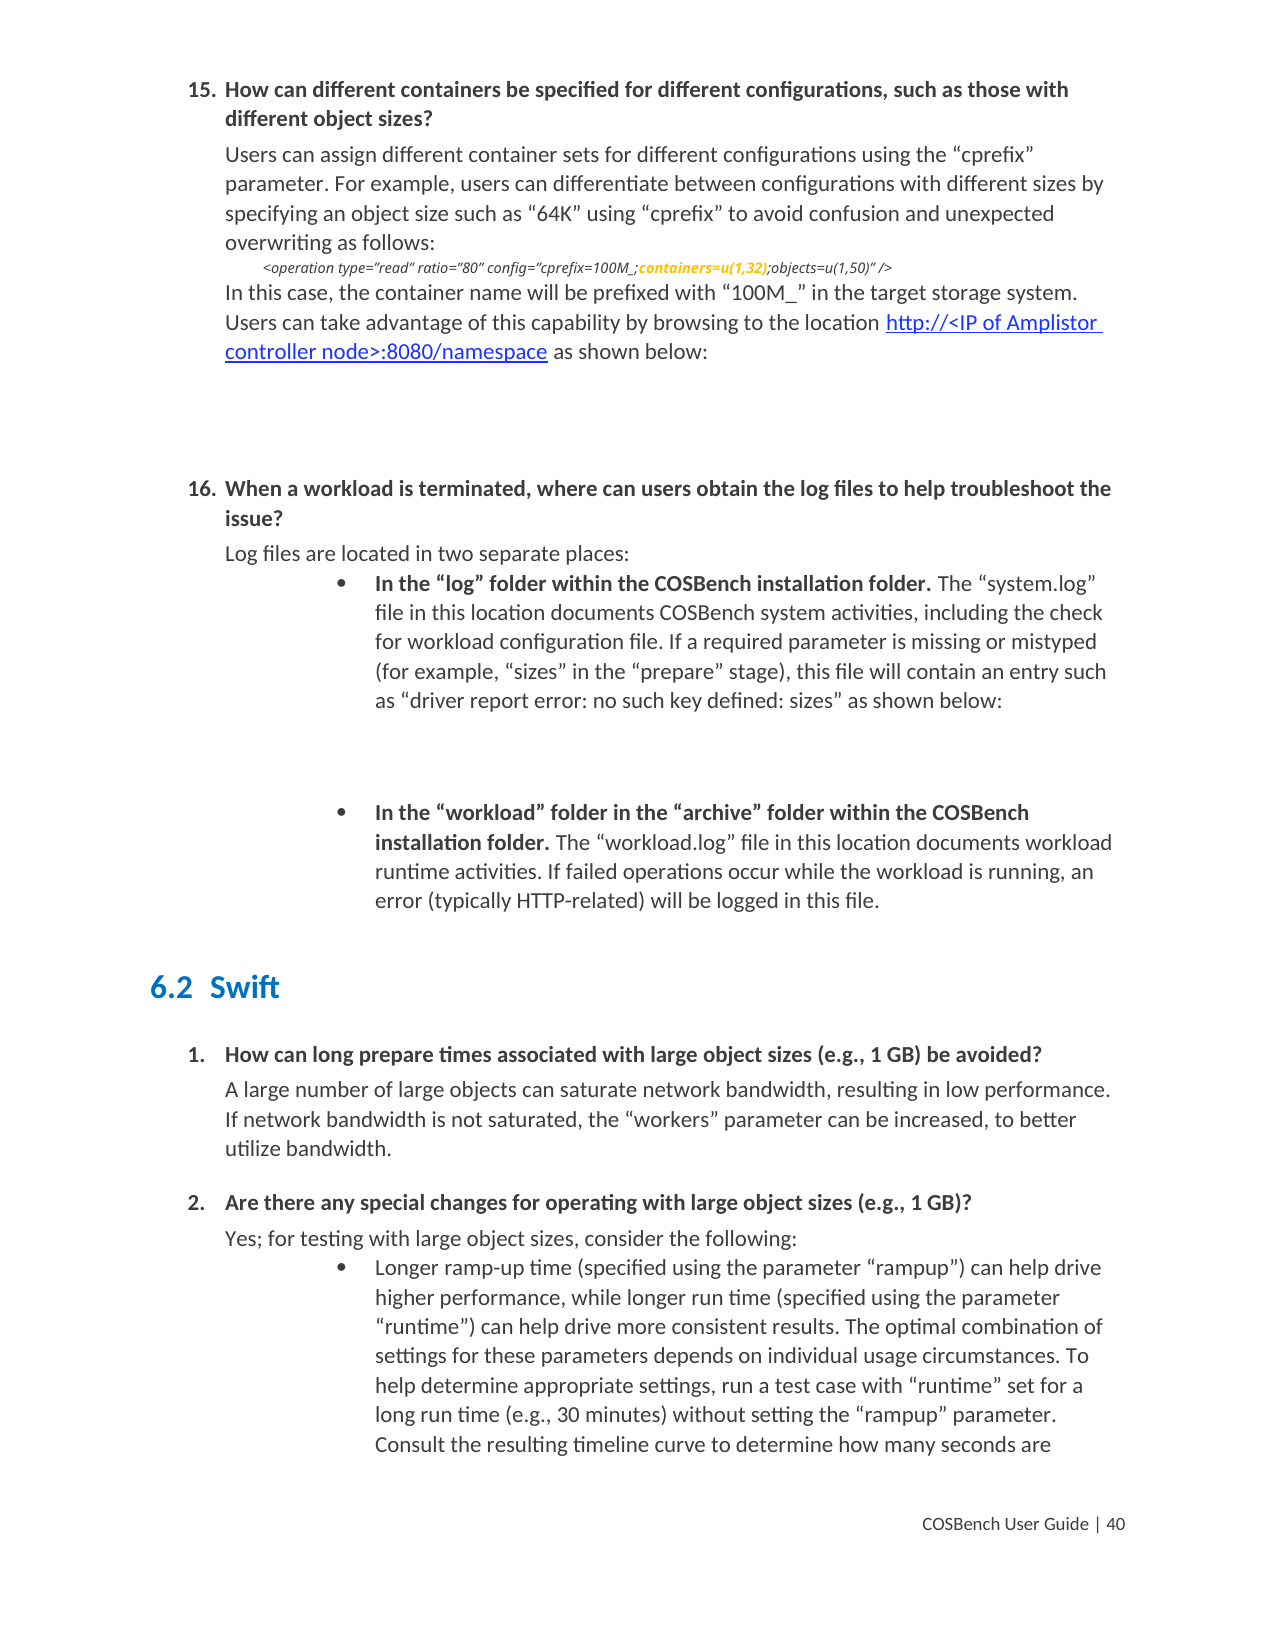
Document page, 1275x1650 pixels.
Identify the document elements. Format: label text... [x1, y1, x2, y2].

list <operation type=”read” ratio=”80” config=”cprefix=100M_;containers=u(1,32);objects=u(1,50)” /> [262, 257, 1125, 277]
list Longer ramp-up time (specified using the parameter “rampup”) can help drive higher performance, while longer run time (specified using the parameter “runtime”) can help drive more consistent results. The optimal combination of settings for these parameters depends on individual usage circumstances. To help determine appropriate settings, run a test case with “runtime” set for a long run time (e.g., 30 minutes) without setting the “rampup” parameter. Consult the resulting timeline curve to determine how many seconds are [337, 1253, 1125, 1458]
subtitle Swift [150, 966, 1125, 1007]
list When a workload is terminated, where can users obtain the log files to help troubleshoot the issue? [187, 474, 1125, 532]
list In the “workload” folder in the “archive” folder within the COSBench installation folder. The “workload.log” file in this location documents workload runtime activities. If failed operations occur while the workload is running, an error (typically HTTP-related) will be logged in this file. [337, 798, 1125, 914]
list Are there any special changes for operating with large object sizes (e.g., 1 GB)? [187, 1188, 1125, 1217]
text A large number of large objects can saturate network bandwidth, resulting in low performance. If network bandwidth is not saturated, the “workers” parameter can be increased, to better utilize bandwidth. [225, 1075, 1125, 1162]
text Yes; for testing with large object sizes, consider the following: [225, 1224, 1125, 1252]
list In the “log” folder within the COSBench installation folder. The “system.log” file in this location documents COSBench system activities, including the check for workload configuration file. If a required parameter is missing or mistyped (for example, “sizes” in the “prepare” stage), this file will contain an entry such as “driver report error: no such key defined: sizes” as shown below: [337, 569, 1125, 714]
text In this case, the container name will be prefixed with “100M_” in the target storage system. Users can take advantage of this capability by browsing to the location http://<IP of Amplistor controller node>:8080/namespace as shown below: [225, 278, 1125, 365]
list How can long prepare times associated with large object sizes (e.g., 1 GB) be avoided? [187, 1040, 1125, 1068]
list How can different containers be specified for different configurations, such as those with different object sizes? [187, 75, 1125, 132]
text Log files are located in two separate places: [225, 539, 1125, 567]
text Users can assign different container sets for different configurations using the “cprefix” parameter. For example, users can differentiate between configurations with different sizes by specifying an object size such as “64K” using “cprefix” to avoid confusion and unexpected overwriting as follows: [225, 140, 1125, 256]
